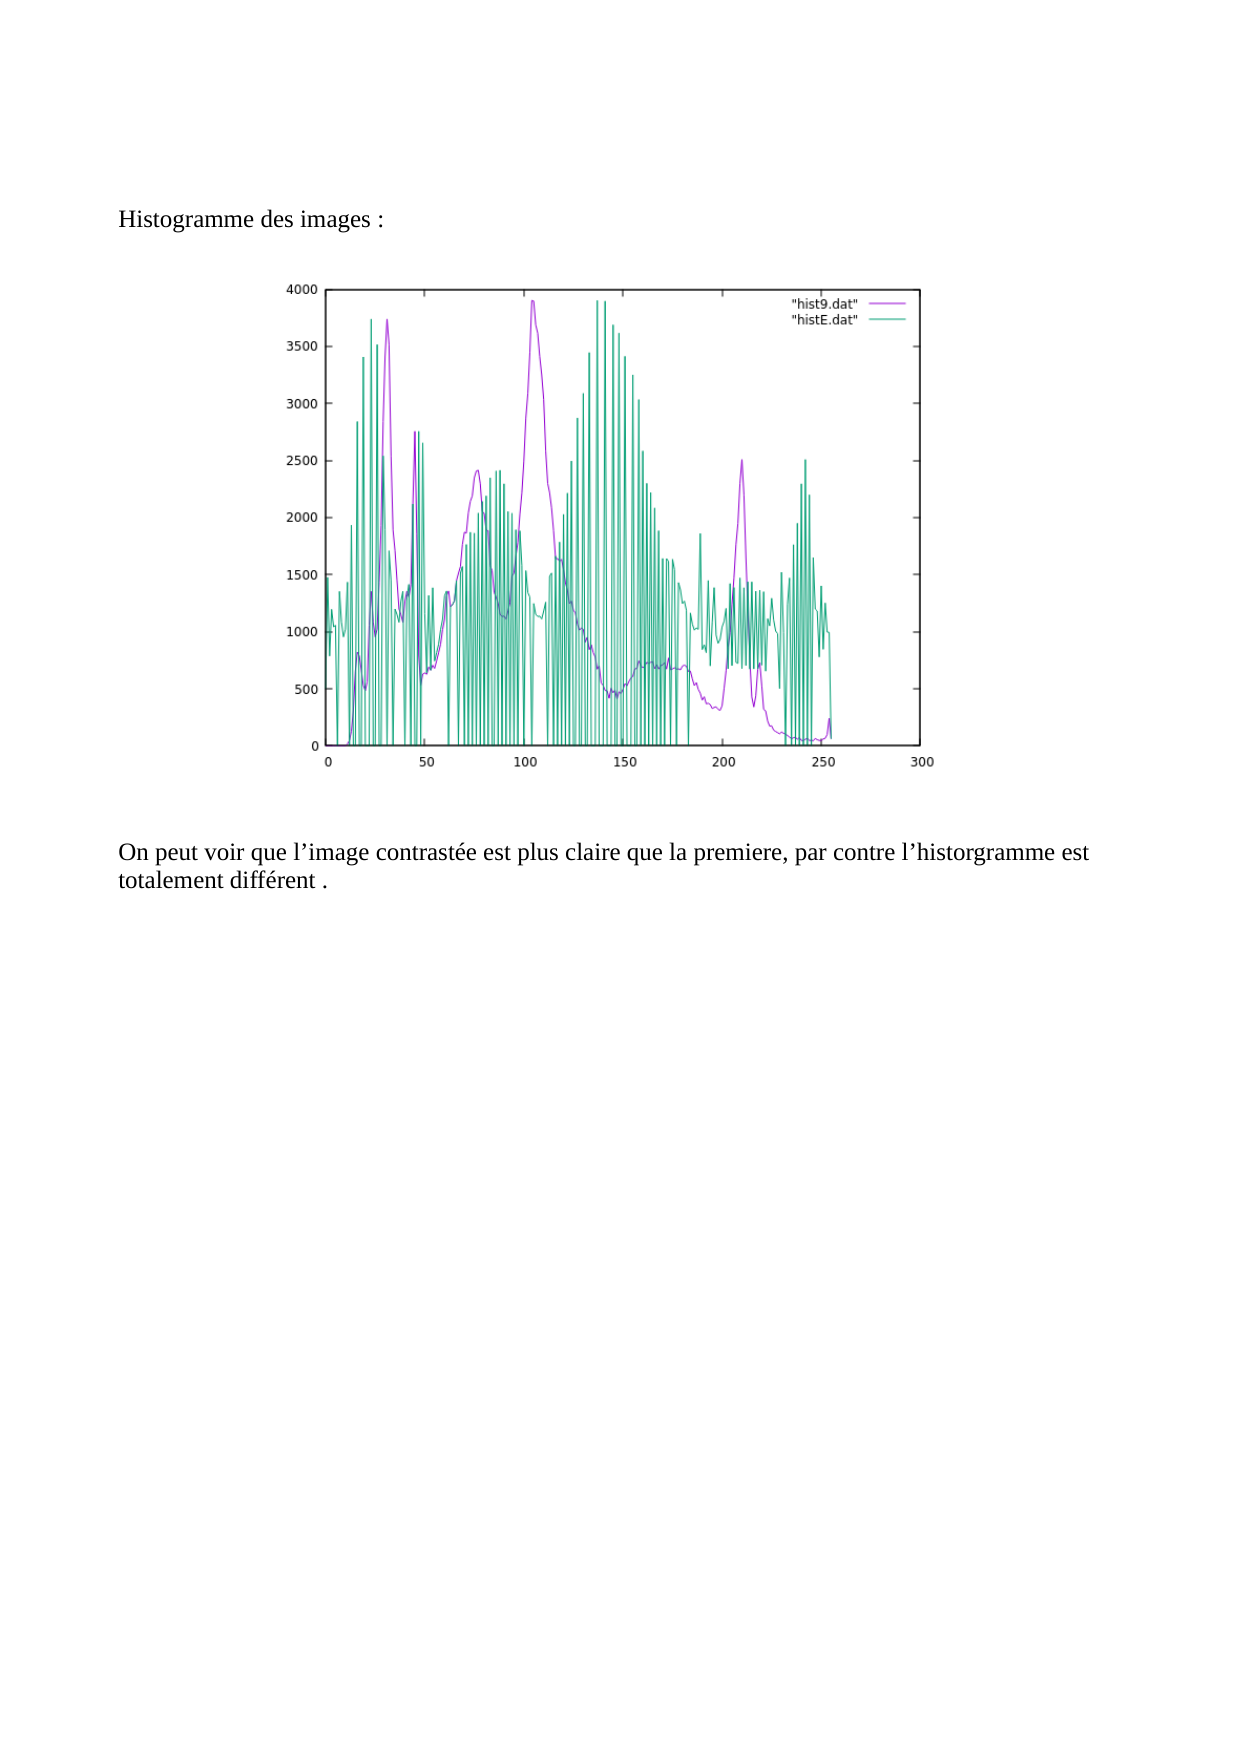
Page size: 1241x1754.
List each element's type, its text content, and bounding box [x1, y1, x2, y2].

picture [270, 273, 942, 777]
text Histogramme des images : [118, 204, 1122, 233]
text On peut voir que l’image contrastée est plus claire que la premiere, par contre l’historgramme est totalement différent . [118, 837, 1122, 894]
